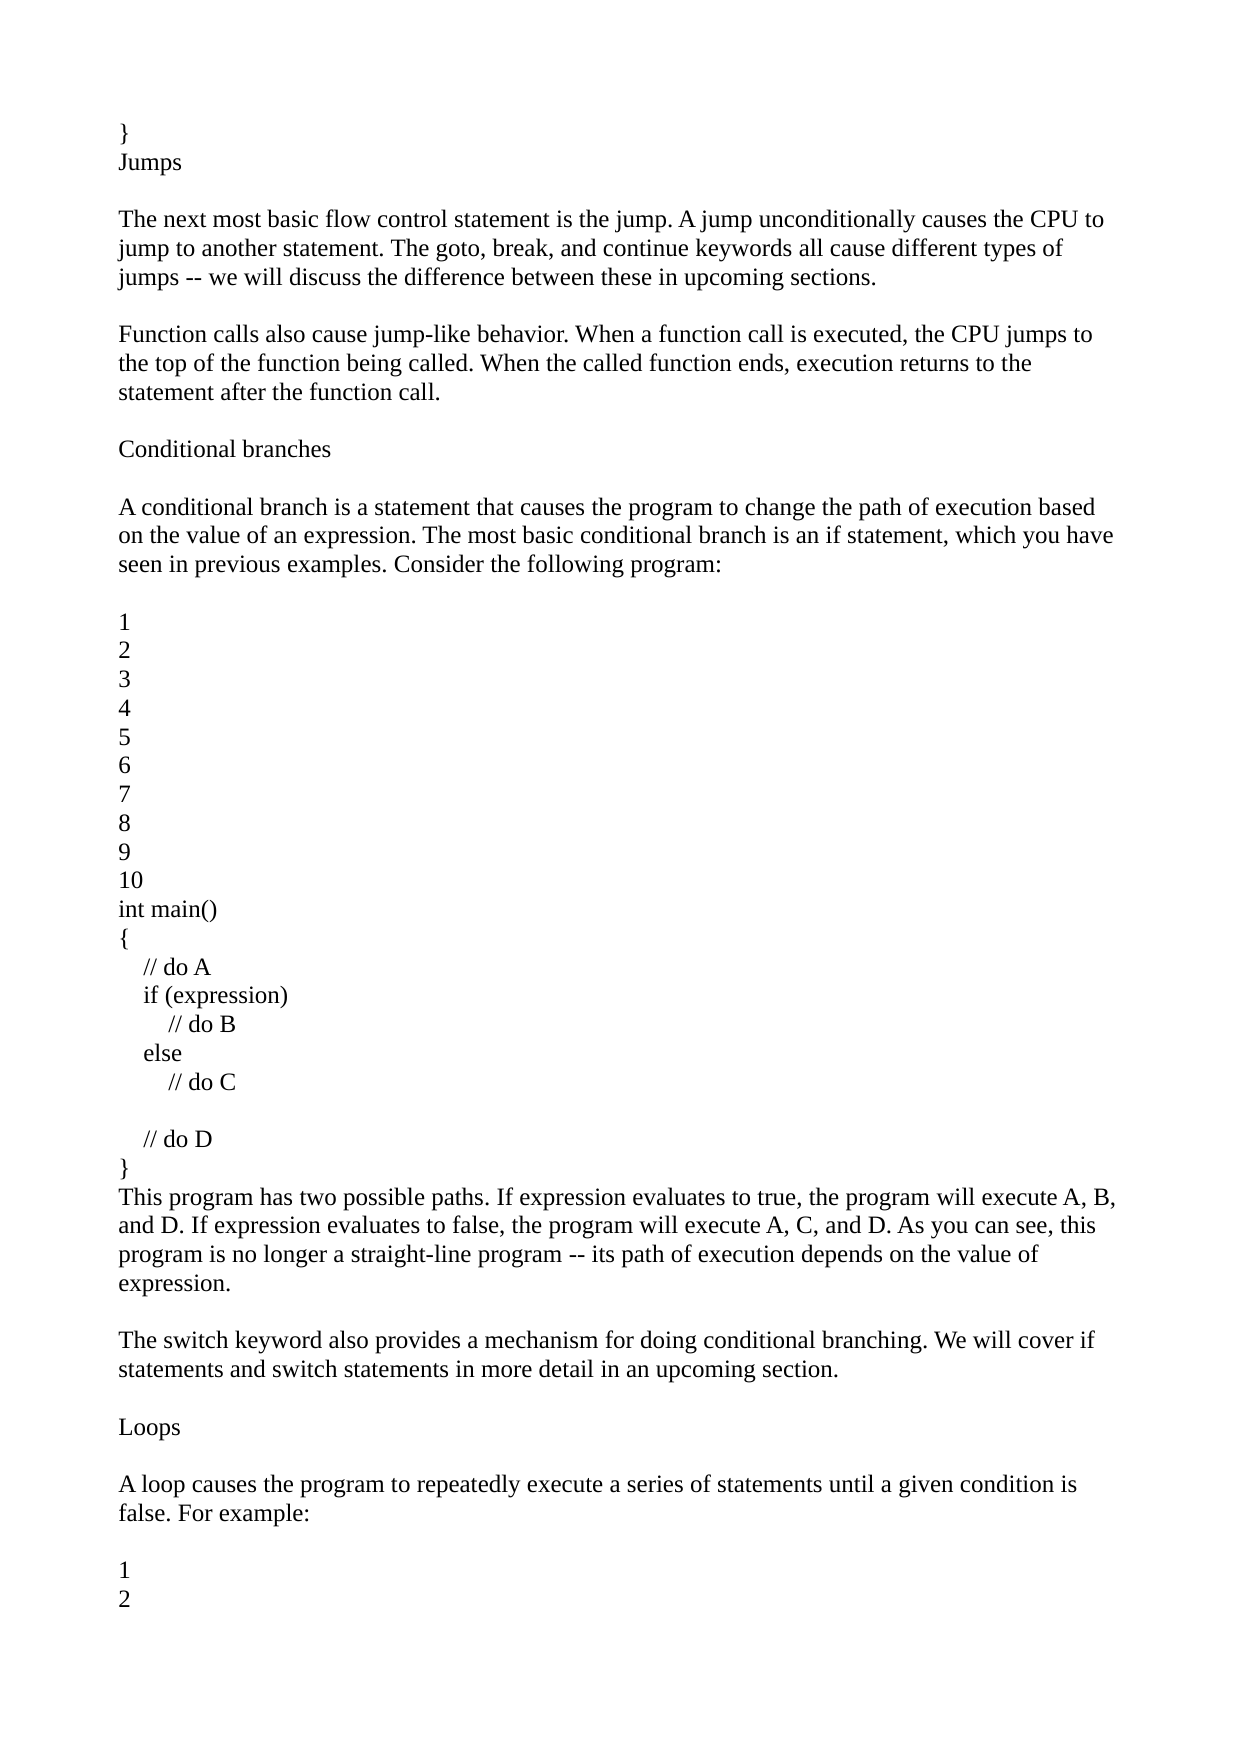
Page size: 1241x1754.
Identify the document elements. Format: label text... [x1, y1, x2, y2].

text Loops [118, 1412, 1122, 1441]
text 3 [118, 664, 1122, 693]
text int main() [118, 894, 1122, 923]
text { [118, 923, 1122, 952]
text } [118, 118, 1122, 147]
text 6 [118, 751, 1122, 779]
text // do D [118, 1124, 1122, 1153]
text 7 [118, 779, 1122, 808]
text The switch keyword also provides a mechanism for doing conditional branching. We will cover if statements and switch statements in more detail in an upcoming section. [118, 1326, 1122, 1383]
text The next most basic flow control statement is the jump. A jump unconditionally causes the CPU to jump to another statement. The goto, break, and continue keywords all cause different types of jumps -- we will discuss the difference between these in upcoming sections. [118, 204, 1122, 291]
text Conditional branches [118, 434, 1122, 463]
text 9 [118, 837, 1122, 866]
text 2 [118, 1584, 1122, 1613]
text 1 [118, 607, 1122, 636]
text if (expression) [118, 981, 1122, 1009]
text 8 [118, 808, 1122, 837]
text 2 [118, 636, 1122, 664]
text // do B [118, 1009, 1122, 1038]
text // do A [118, 952, 1122, 981]
text 1 [118, 1556, 1122, 1584]
text 4 [118, 693, 1122, 722]
text else [118, 1038, 1122, 1067]
text This program has two possible paths. If expression evaluates to true, the program will execute A, B, and D. If expression evaluates to false, the program will execute A, C, and D. As you can see, this program is no longer a straight-line program -- its path of execution depends on the value of expression. [118, 1182, 1122, 1297]
text A loop causes the program to repeatedly execute a series of statements until a given condition is false. For example: [118, 1469, 1122, 1527]
text 5 [118, 722, 1122, 751]
text A conditional branch is a statement that causes the program to change the path of execution based on the value of an expression. The most basic conditional branch is an if statement, which you have seen in previous examples. Consider the following program: [118, 492, 1122, 578]
text // do C [118, 1067, 1122, 1096]
text Function calls also cause jump-like behavior. When a function call is executed, the CPU jumps to the top of the function being called. When the called function ends, execution returns to the statement after the function call. [118, 319, 1122, 406]
text Jumps [118, 147, 1122, 176]
text 10 [118, 866, 1122, 894]
text } [118, 1153, 1122, 1182]
